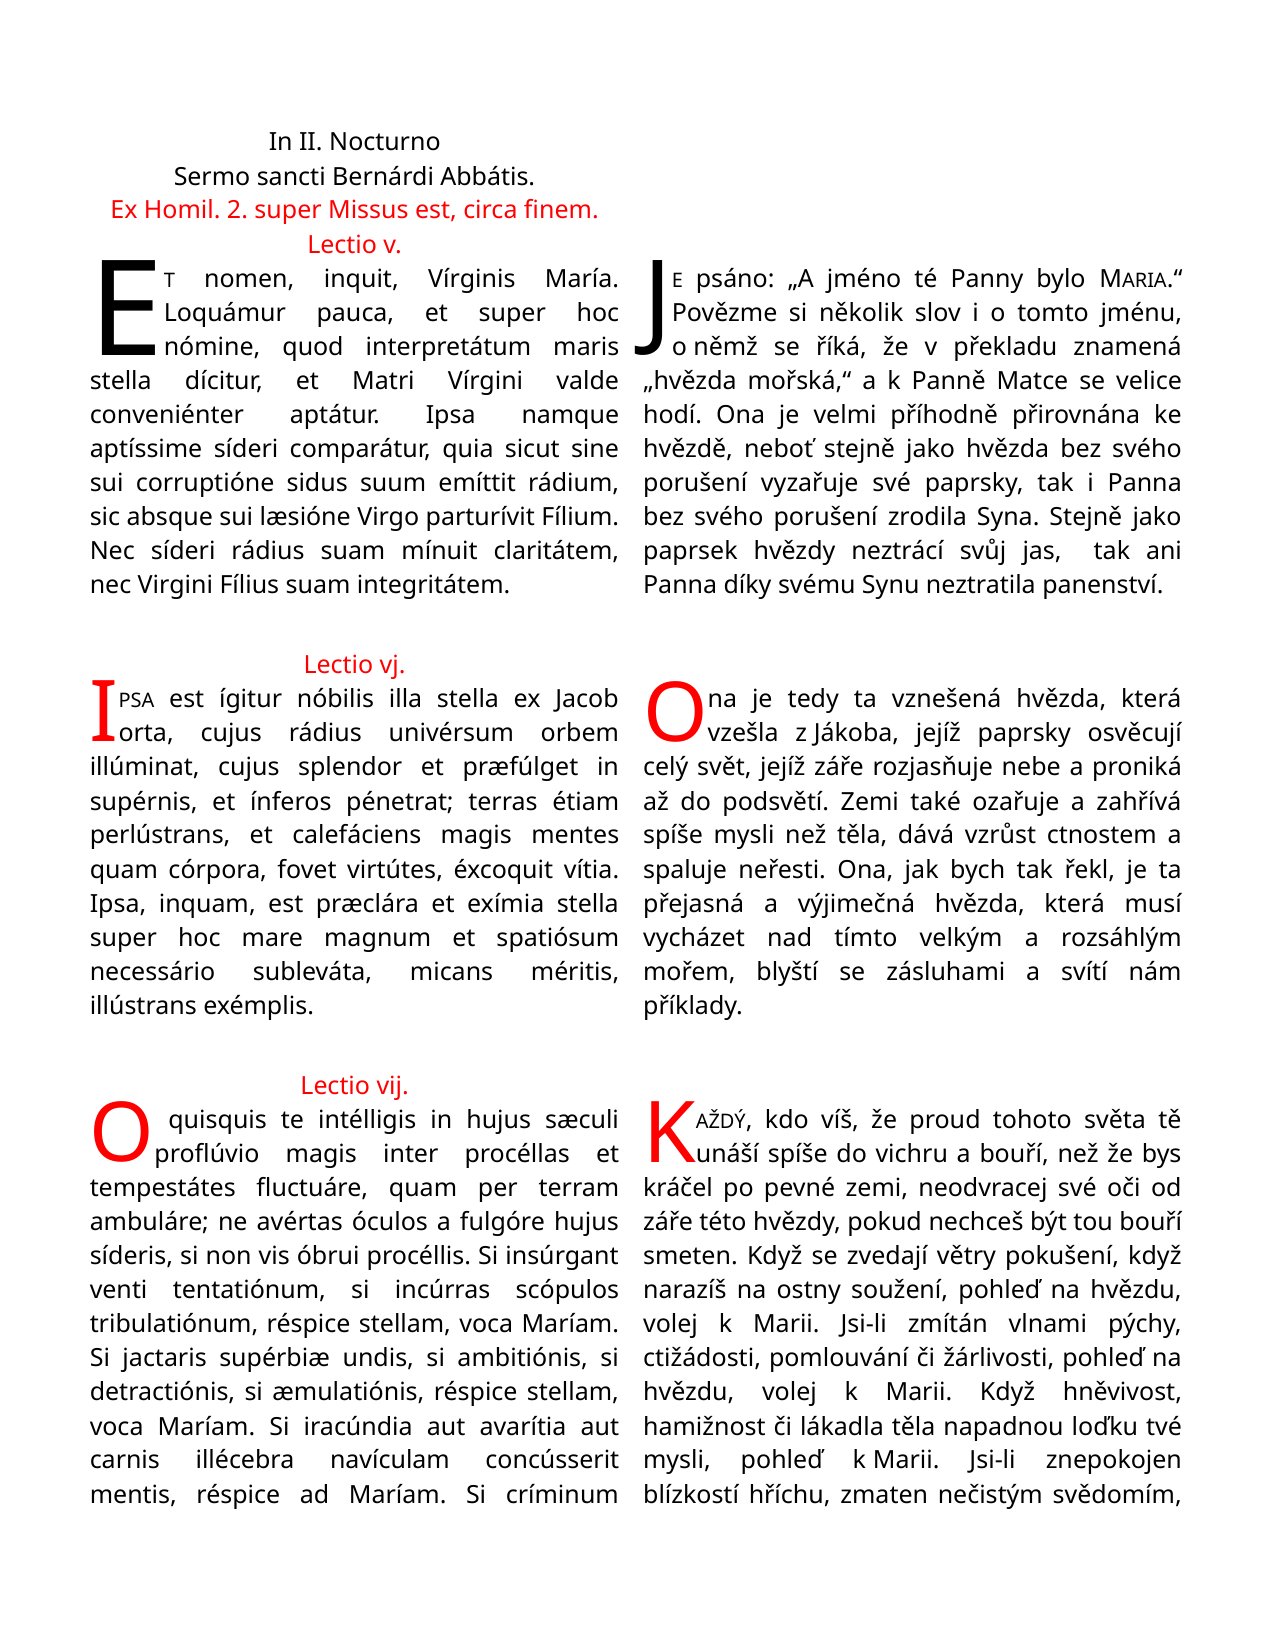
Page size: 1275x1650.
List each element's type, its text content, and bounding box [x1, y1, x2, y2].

table_cell Ona je tedy ta vznešená hvězda, která vzešla z Jákoba, jejíž paprsky osvěcují celý svět, jejíž záře rozjasňuje nebe a proniká až do podsvětí. Zemi také ozařuje a zahřívá spíše mysli než těla, dává vzrůst ctnostem a spaluje neřesti. Ona, jak bych tak řekl, je ta přejasná a výjimečná hvězda, která musí vycházet nad tímto velkým a rozsáhlým mořem, blyští se zásluhami a svítí nám příklady. [631, 641, 1194, 1062]
table_cell Každý, kdo víš, že proud tohoto světa tě unáší spíše do vichru a bouří, než že bys kráčel po pevné zemi, neodvracej své oči od záře této hvězdy, pokud nechceš být tou bouří smeten. Když se zvedají větry pokušení, když narazíš na ostny soužení, pohleď na hvězdu, volej k Marii. Jsi-li zmítán vlnami pýchy, ctižádosti, pomlouvání či žárlivosti, pohleď na hvězdu, volej k Marii. Když hněvivost, hamižnost či lákadla těla napadnou loďku tvé mysli, pohleď k Marii. Jsi-li znepokojen blízkostí hříchu, zmaten nečistým svědomím, [631, 1062, 1194, 1516]
table_cell In II. Nocturno Sermo sancti Bernárdi Abbátis. Ex Homil. 2. super Missus est, circa finem. Lectio v. Et nomen, inquit, Vírginis María. Loquámur pauca, et super hoc nómine, quod interpretátum maris stella dícitur, et Matri Vírgini valde conveniénter aptátur. Ipsa namque aptíssime síderi comparátur, quia sicut sine sui corruptióne sidus suum emíttit rádium, sic absque sui læsióne Virgo parturívit Fílium. Nec síderi rádius suam mínuit claritátem, nec Virgini Fílius suam integritátem. [78, 118, 631, 641]
table_cell Je psáno: „A jméno té Panny bylo Maria.“ Povězme si několik slov i o tomto jménu, o němž se říká, že v překladu znamená „hvězda mořská,“ a k Panně Matce se velice hodí. Ona je velmi příhodně přirovnána ke hvězdě, neboť stejně jako hvězda bez svého porušení vyzařuje své paprsky, tak i Panna bez svého porušení zrodila Syna. Stejně jako paprsek hvězdy neztrácí svůj jas, tak ani Panna díky svému Synu neztratila panenství. [631, 118, 1194, 641]
table_cell Lectio vj. Ipsa est ígitur nóbilis illa stella ex Jacob orta, cujus rádius univérsum orbem illúminat, cujus splendor et præfúlget in supérnis, et ínferos pénetrat; terras étiam perlústrans, et calefáciens magis mentes quam córpora, fovet virtútes, éxcoquit vítia. Ipsa, inquam, est præclára et exímia stella super hoc mare magnum et spatiósum necessário subleváta, micans méritis, illústrans exémplis. [78, 641, 631, 1062]
table_cell Lectio vij. O quisquis te intélligis in hujus sæculi proflúvio magis inter procéllas et tempestátes fluctuáre, quam per terram ambuláre; ne avértas óculos a fulgóre hujus síderis, si non vis óbrui procéllis. Si insúrgant venti tentatiónum, si incúrras scópulos tribulatiónum, réspice stellam, voca Maríam. Si jactaris supérbiæ undis, si ambitiónis, si detractiónis, si æmulatiónis, réspice stellam, voca Maríam. Si iracúndia aut avarítia aut carnis illécebra navículam concússerit mentis, réspice ad Maríam. Si críminum [78, 1062, 631, 1516]
